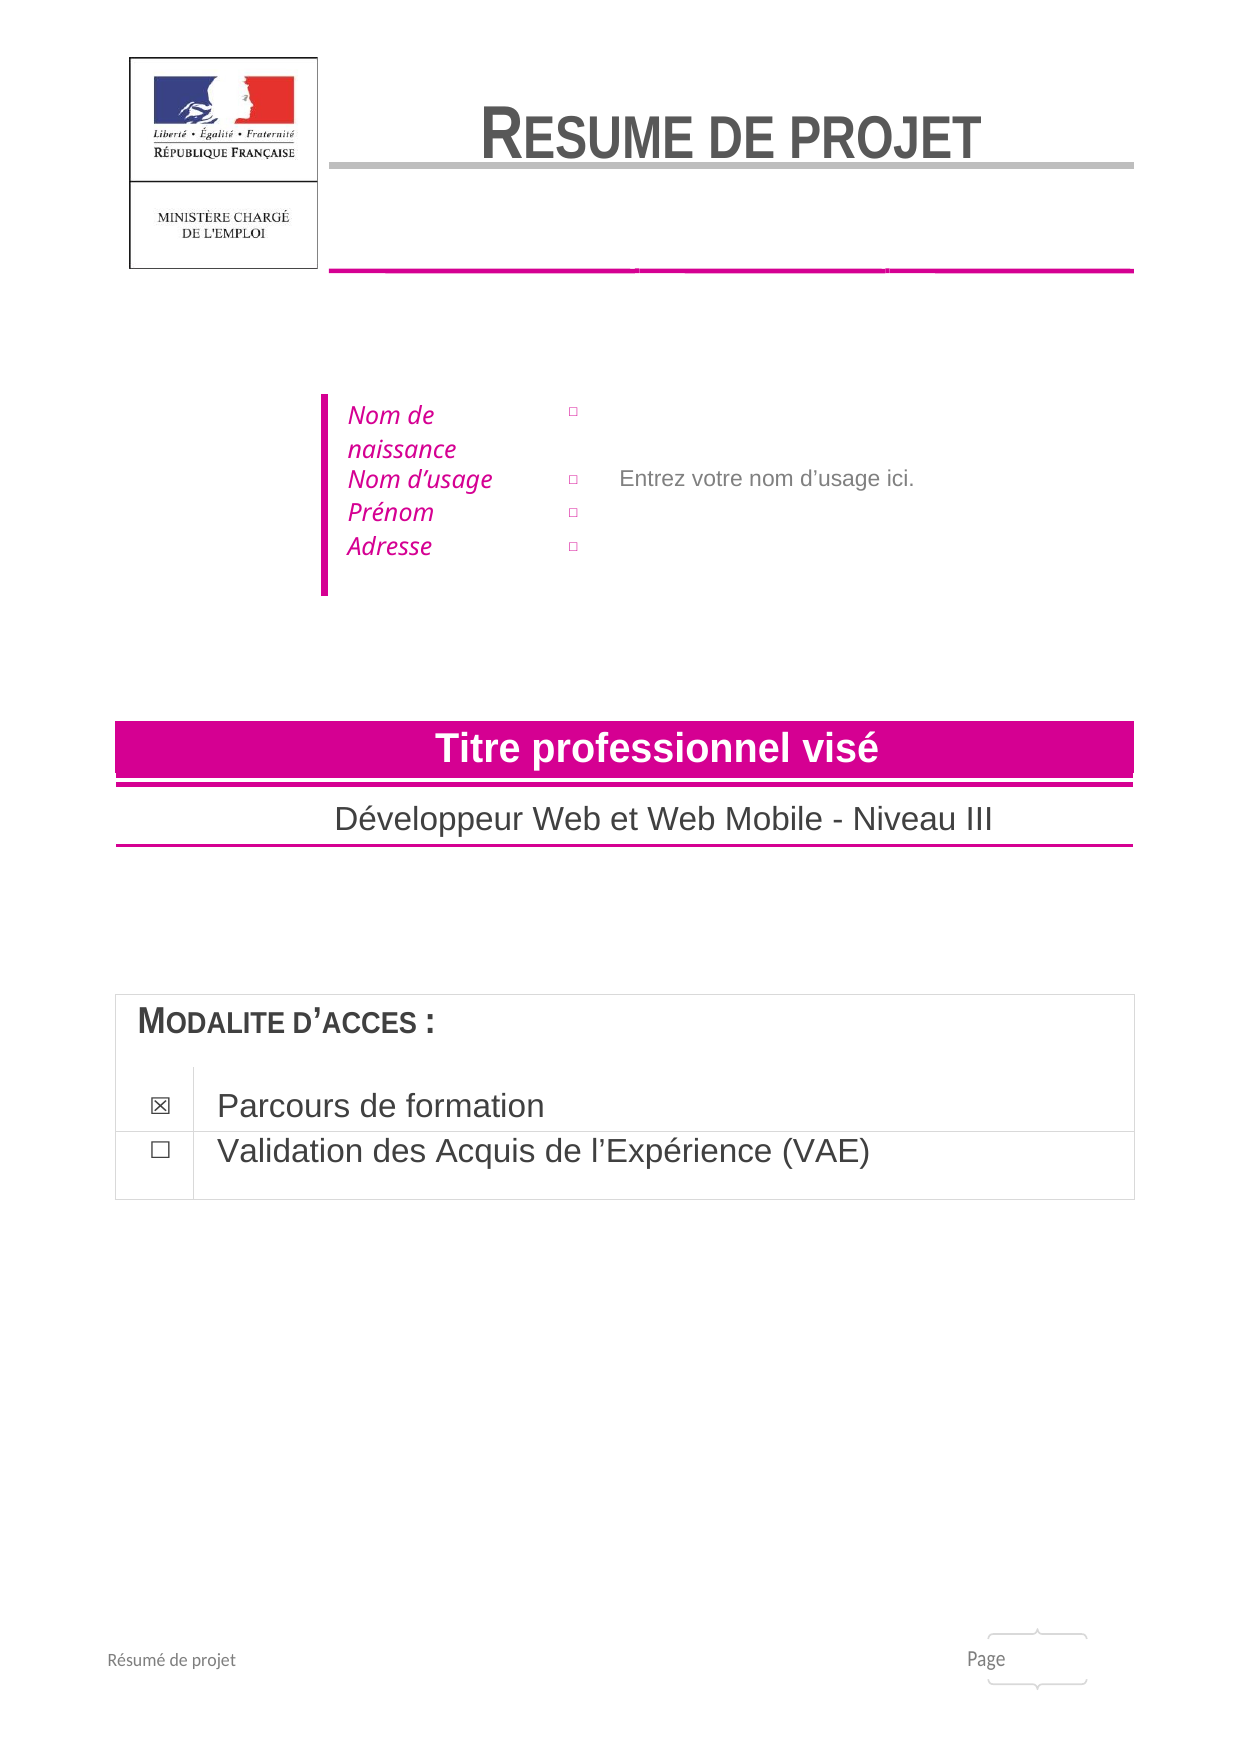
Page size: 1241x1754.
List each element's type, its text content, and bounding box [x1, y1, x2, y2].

table_header [596, 394, 963, 466]
table_header [115, 721, 194, 773]
table_cell ☐ [116, 1132, 193, 1199]
table_cell Développeur Web et Web Mobile - Niveau III [194, 782, 1134, 844]
table_header Titre professionnel visé [194, 721, 1134, 773]
table_cell Adresse [328, 533, 548, 596]
table_header  [548, 394, 596, 466]
table_cell MODALITE D’ACCES : [116, 995, 1134, 1067]
table_cell [115, 844, 194, 994]
table_cell Nom d’usage [328, 466, 548, 499]
table_cell [115, 773, 194, 782]
table_cell [194, 773, 1134, 782]
table_cell  [548, 533, 596, 596]
table_cell  [548, 466, 596, 499]
table_cell [596, 499, 963, 532]
table_cell [596, 533, 963, 596]
table_cell [115, 782, 194, 844]
picture [129, 57, 318, 269]
table_cell [194, 844, 1134, 994]
table_cell Prénom [328, 499, 548, 532]
table_cell Parcours de formation [194, 1067, 1134, 1131]
table_cell Validation des Acquis de l’Expérience (VAE) [194, 1132, 1134, 1199]
table_cell ☒ [116, 1067, 193, 1131]
picture [984, 1641, 1097, 1677]
table_cell  [548, 499, 596, 532]
table_cell Entrez votre nom d’usage ici. [596, 466, 963, 499]
text RESUME DE PROJET [329, 92, 1146, 175]
table_header Nom de naissance [328, 394, 548, 466]
